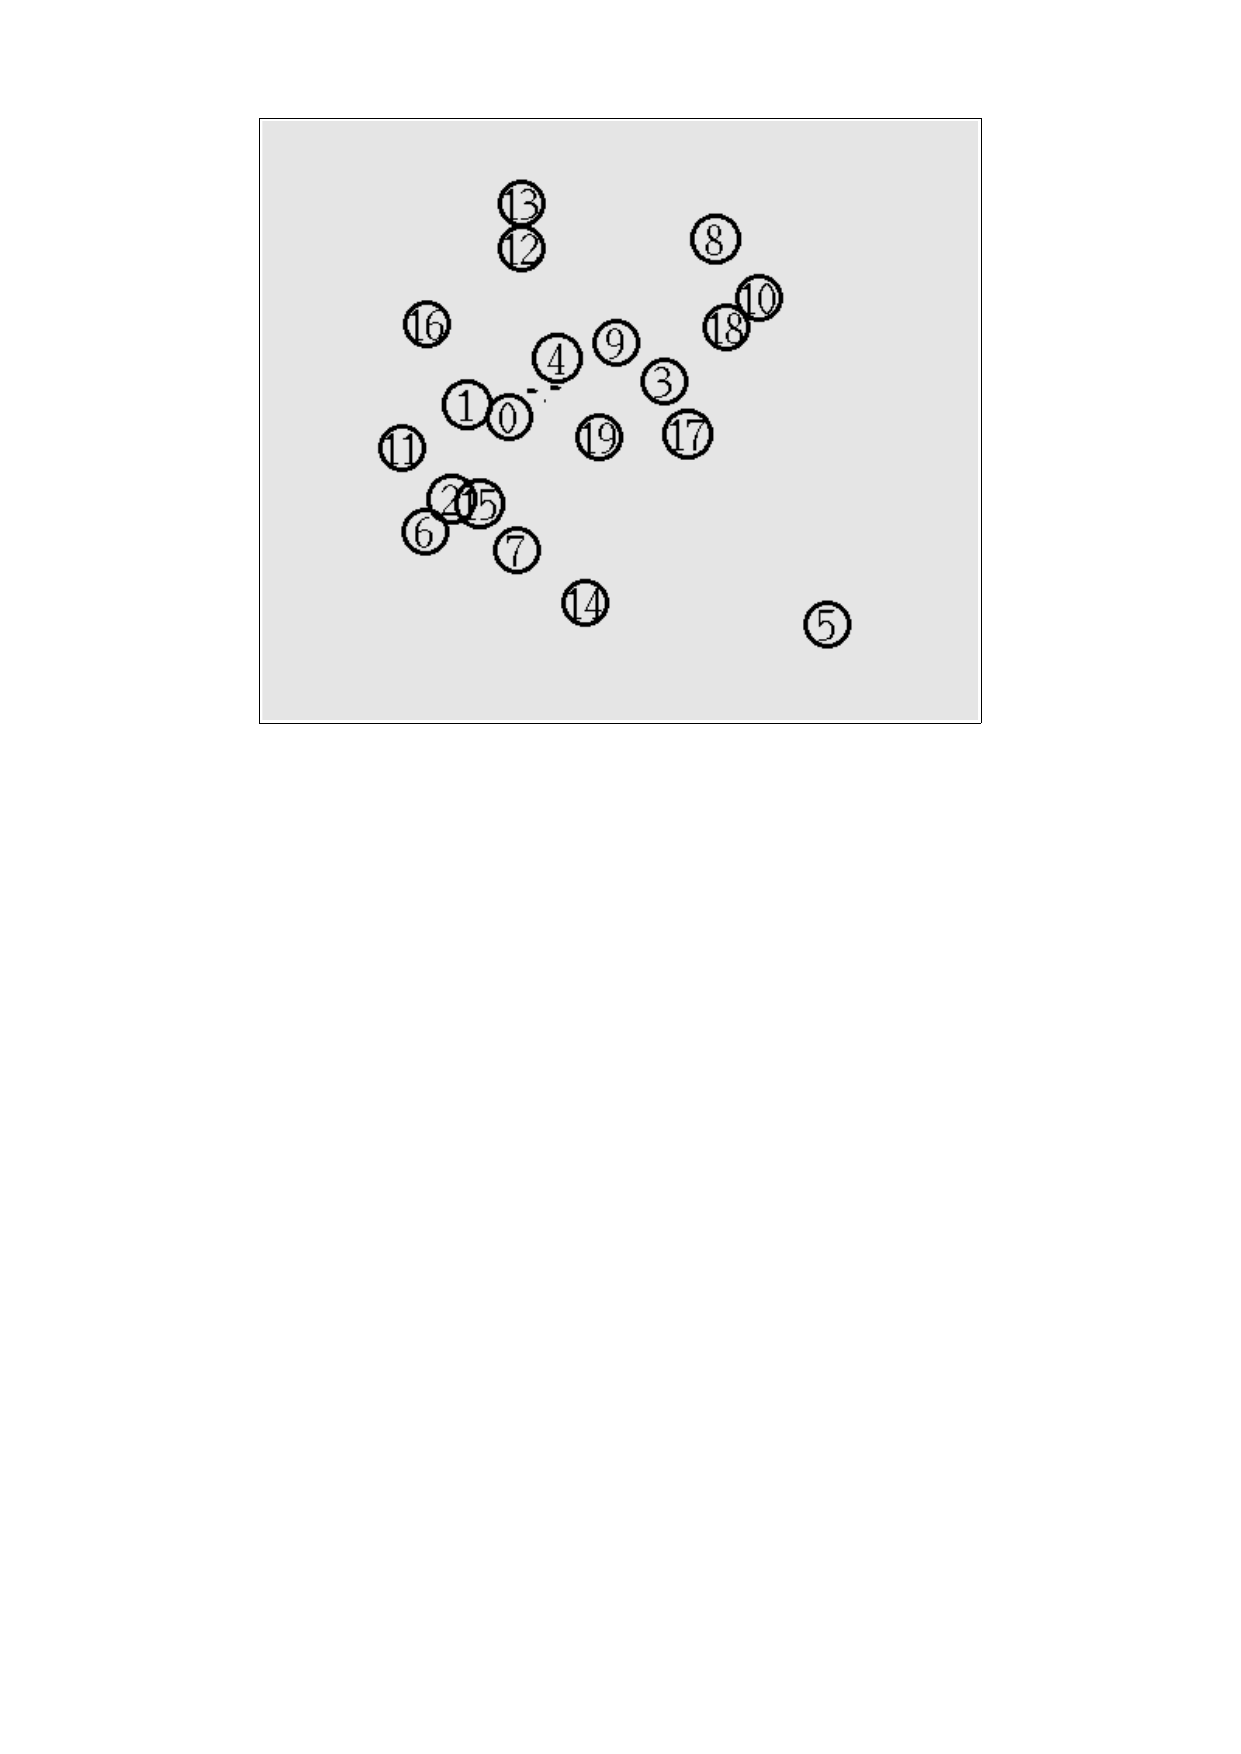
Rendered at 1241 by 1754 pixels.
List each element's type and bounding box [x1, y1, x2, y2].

picture [262, 121, 978, 720]
